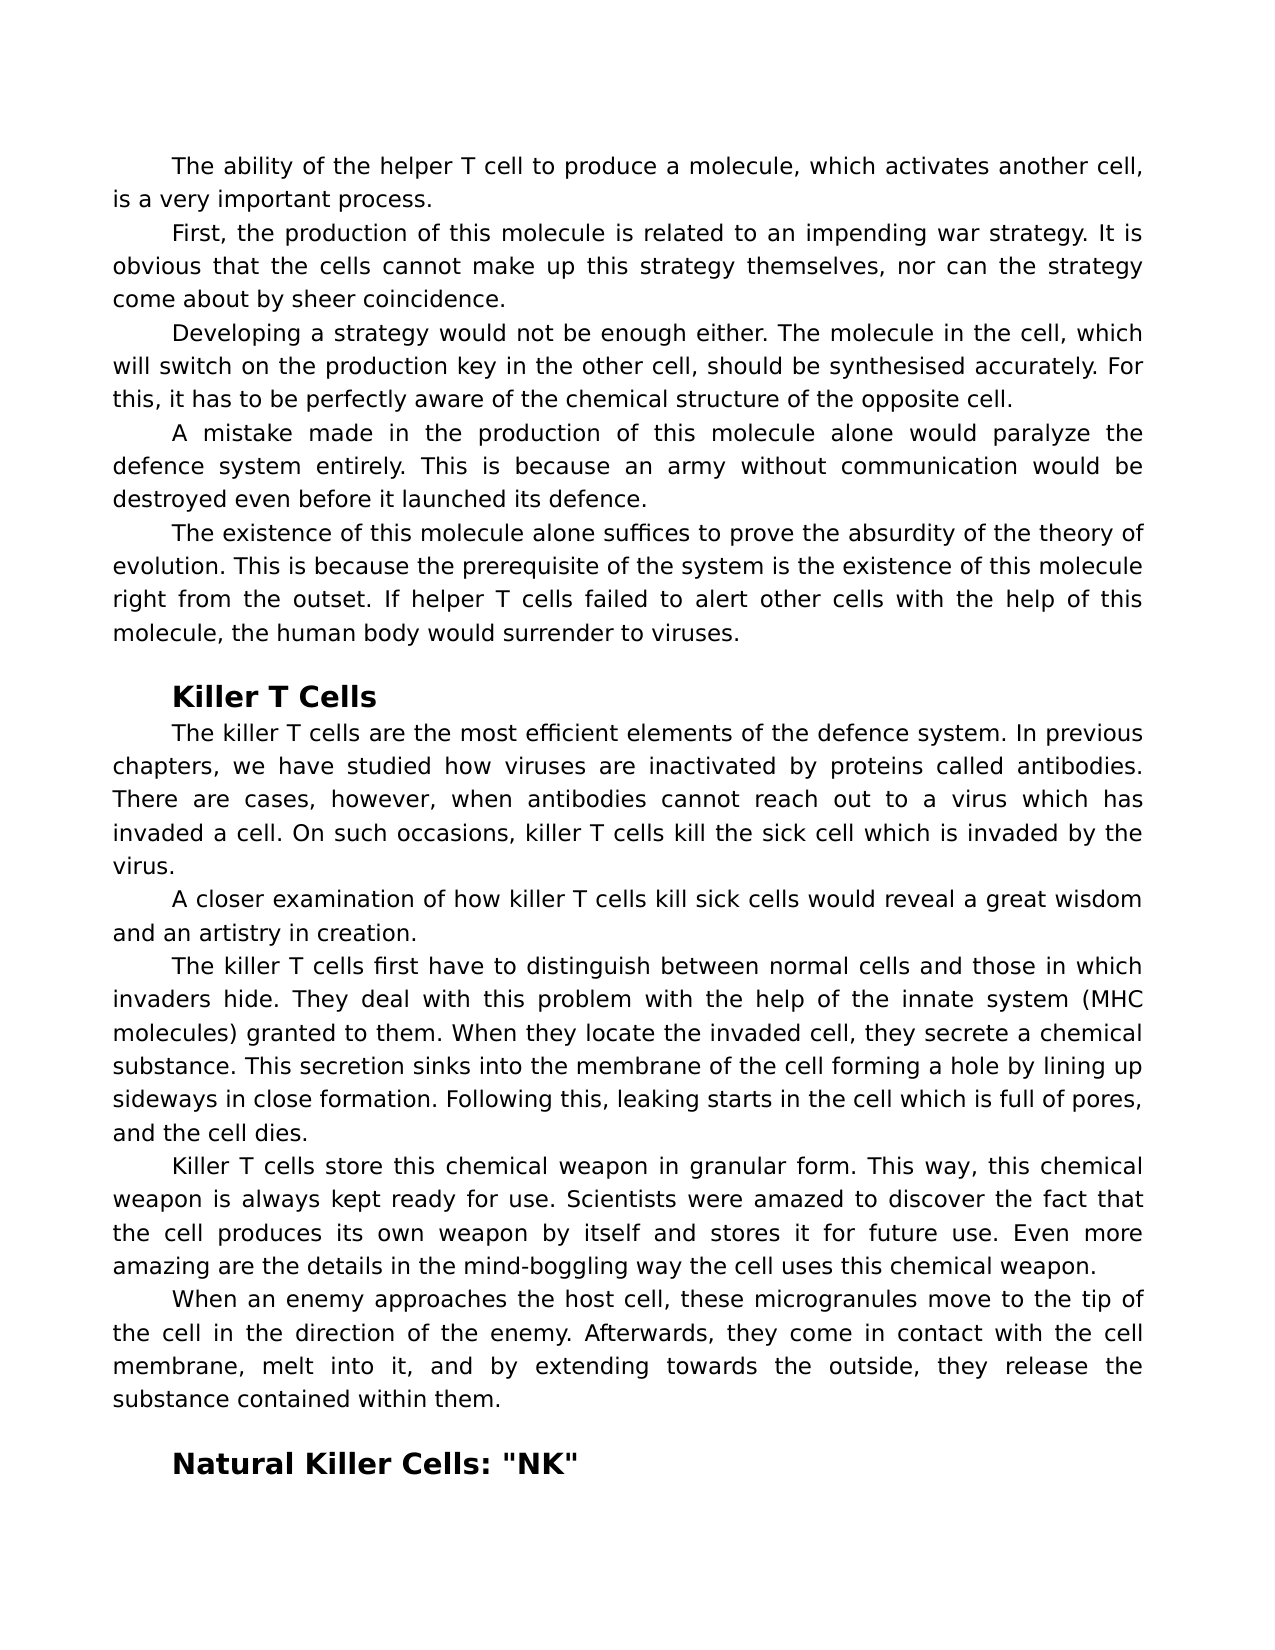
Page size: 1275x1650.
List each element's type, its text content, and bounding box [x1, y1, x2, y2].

text When an enemy approaches the host cell, these microgranules move to the tip of the cell in the direction of the enemy. Afterwards, they come in contact with the cell membrane, melt into it, and by extending towards the outside, they release the substance contained within them. [112, 1281, 1145, 1414]
subtitle Killer T Cells [112, 681, 1145, 714]
text First, the production of this molecule is related to an impending war strategy. It is obvious that the cells cannot make up this strategy themselves, nor can the strategy come about by sheer coincidence. [112, 214, 1145, 314]
text A mistake made in the production of this molecule alone would paralyze the defence system entirely. This is because an army without communication would be destroyed even before it launched its defence. [112, 414, 1145, 514]
text Natural Killer Cells: "NK" [112, 1448, 1145, 1481]
text The existence of this molecule alone suffices to prove the absurdity of the theory of evolution. This is because the prerequisite of the system is the existence of this molecule right from the outset. If helper T cells failed to alert other cells with the help of this molecule, the human body would surrender to viruses. [112, 514, 1145, 648]
text The ability of the helper T cell to produce a molecule, which activates another cell, is a very important process. [112, 148, 1145, 214]
text A closer examination of how killer T cells kill sick cells would reveal a great wisdom and an artistry in creation. [112, 881, 1145, 948]
text Killer T cells store this chemical weapon in granular form. This way, this chemical weapon is always kept ready for use. Scientists were amazed to discover the fact that the cell produces its own weapon by itself and stores it for future use. Even more amazing are the details in the mind-boggling way the cell uses this chemical weapon. [112, 1148, 1145, 1281]
text Developing a strategy would not be enough either. The molecule in the cell, which will switch on the production key in the other cell, should be synthesised accurately. For this, it has to be perfectly aware of the chemical structure of the opposite cell. [112, 314, 1145, 414]
text The killer T cells are the most efficient elements of the defence system. In previous chapters, we have studied how viruses are inactivated by proteins called antibodies. There are cases, however, when antibodies cannot reach out to a virus which has invaded a cell. On such occasions, killer T cells kill the sick cell which is invaded by the virus. [112, 714, 1145, 881]
text The killer T cells first have to distinguish between normal cells and those in which invaders hide. They deal with this problem with the help of the innate system (MHC molecules) granted to them. When they locate the invaded cell, they secrete a chemical substance. This secretion sinks into the membrane of the cell forming a hole by lining up sideways in close formation. Following this, leaking starts in the cell which is full of pores, and the cell dies. [112, 948, 1145, 1148]
